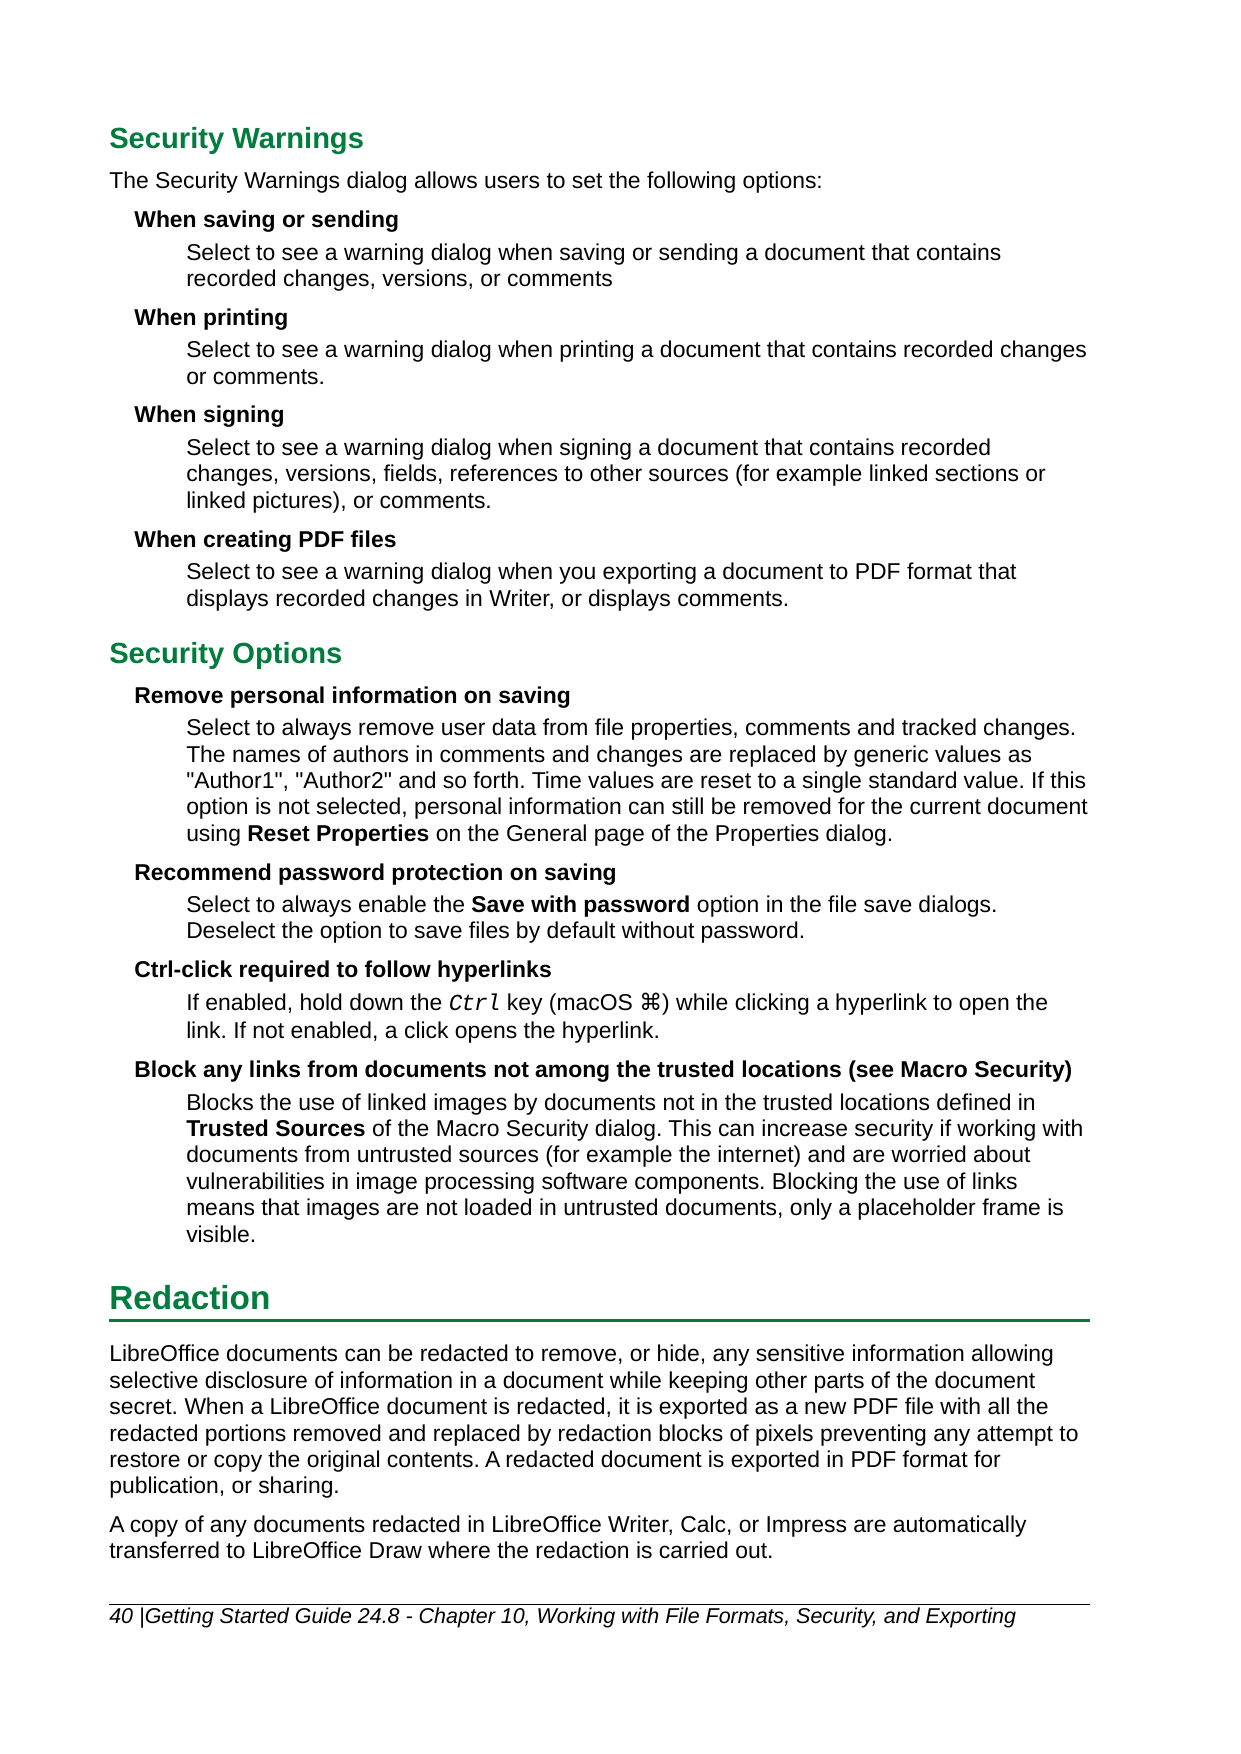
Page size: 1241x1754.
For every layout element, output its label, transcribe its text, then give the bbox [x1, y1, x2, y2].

text When printing [134, 304, 1090, 330]
text Select to see a warning dialog when signing a document that contains recorded changes, versions, fields, references to other sources (for example linked sections or linked pictures), or comments. [186, 434, 1090, 513]
text If enabled, hold down the Ctrl key (macOS ⌘) while clicking a hyperlink to open the link. If not enabled, a click opens the hyperlink. [186, 989, 1090, 1044]
text When signing [134, 401, 1090, 428]
list The Security Warnings dialog allows users to set the following options: [109, 167, 1090, 193]
text Select to see a warning dialog when you exporting a document to PDF format that displays recorded changes in Writer, or displays comments. [186, 558, 1090, 611]
text Select to always enable the Save with password option in the file save dialogs. Deselect the option to save files by default without password. [186, 891, 1090, 944]
subtitle Security Warnings [109, 121, 1090, 154]
text Recommend password protection on saving [134, 858, 1090, 885]
text Select to always remove user data from file properties, comments and tracked changes. The names of authors in comments and changes are replaced by generic values as "Author1", "Author2" and so forth. Time values are reset to a single standard value. If this option is not selected, personal information can still be removed for the current document using Reset Properties on the General page of the Properties dialog. [186, 714, 1090, 846]
text When creating PDF files [134, 526, 1090, 552]
text Blocks the use of linked images by documents not in the trusted locations defined in Trusted Sources of the Macro Security dialog. This can increase security if working with documents from untrusted sources (for example the internet) and are worried about vulnerabilities in image processing software components. Blocking the use of links means that images are not loaded in untrusted documents, only a placeholder frame is visible. [186, 1089, 1090, 1247]
text Ctrl-click required to follow hyperlinks [134, 956, 1090, 983]
text When saving or sending [134, 206, 1090, 232]
subtitle Redaction [109, 1278, 1090, 1319]
text Block any links from documents not among the trusted locations (see Macro Security) [134, 1056, 1090, 1082]
text A copy of any documents redacted in LibreOffice Writer, Calc, or Impress are automatically transferred to LibreOffice Draw where the redaction is carried out. [109, 1511, 1090, 1564]
text Remove personal information on saving [134, 682, 1090, 708]
subtitle Security Options [109, 636, 1090, 669]
text Select to see a warning dialog when saving or sending a document that contains recorded changes, versions, or comments [186, 238, 1090, 291]
text LibreOffice documents can be redacted to remove, or hide, any sensitive information allowing selective disclosure of information in a document while keeping other parts of the document secret. When a LibreOffice document is redacted, it is exported as a new PDF file with all the redacted portions removed and replaced by redaction blocks of pixels preventing any attempt to restore or copy the original contents. A redacted document is exported in PDF format for publication, or sharing. [109, 1340, 1090, 1498]
text Select to see a warning dialog when printing a document that contains recorded changes or comments. [186, 336, 1090, 389]
